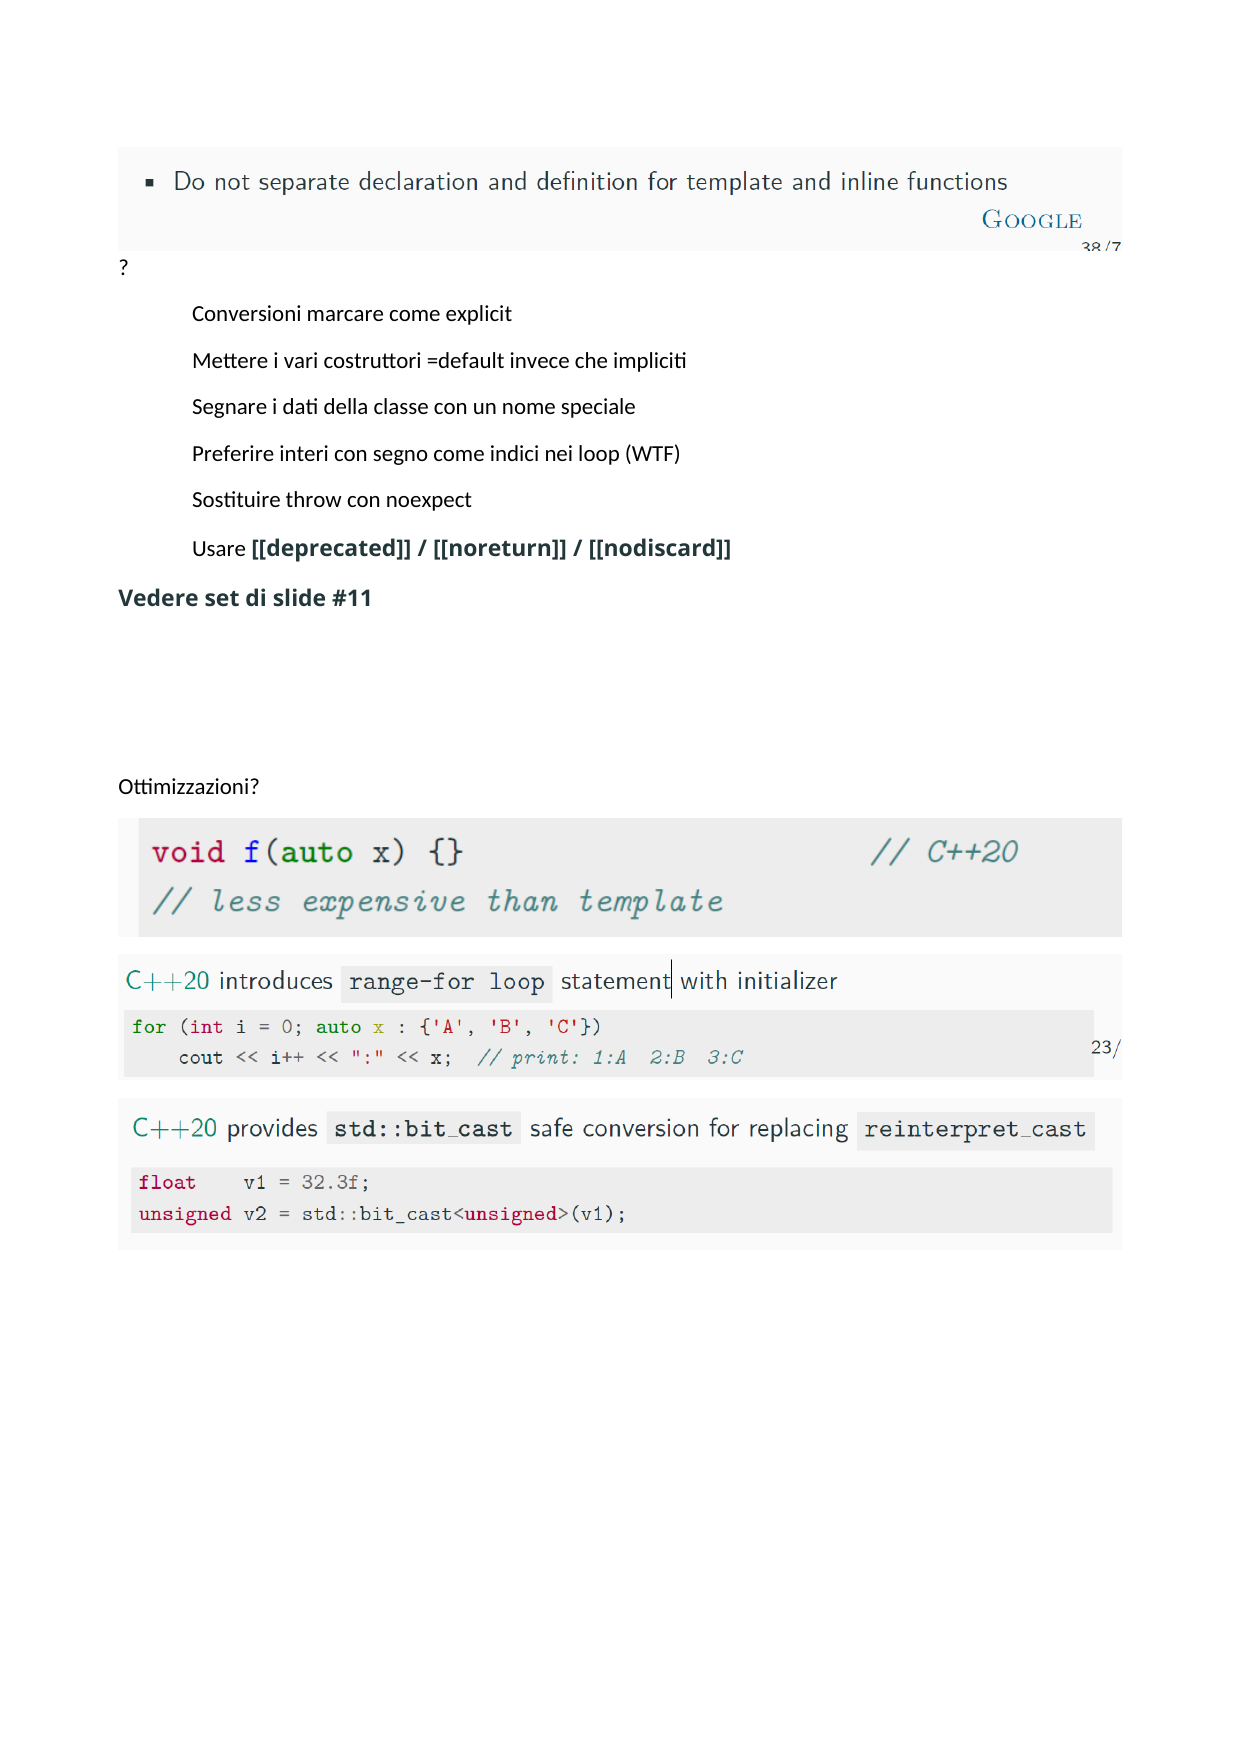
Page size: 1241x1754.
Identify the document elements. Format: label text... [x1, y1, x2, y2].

text Conversioni marcare come explicit [118, 299, 1122, 327]
text Ottimizzazioni? [118, 772, 1122, 800]
text Vedere set di slide #11 [118, 582, 1122, 613]
text Mettere i vari costruttori =default invece che impliciti [118, 346, 1122, 374]
text Segnare i dati della classe con un nome speciale [118, 392, 1122, 420]
text Preferire interi con segno come indici nei loop (WTF) [118, 439, 1122, 467]
text ? [118, 251, 1122, 281]
text Usare [[deprecated]] / [[noreturn]] / [[nodiscard]] [118, 532, 1122, 563]
text Sostituire throw con noexpect [118, 485, 1122, 513]
